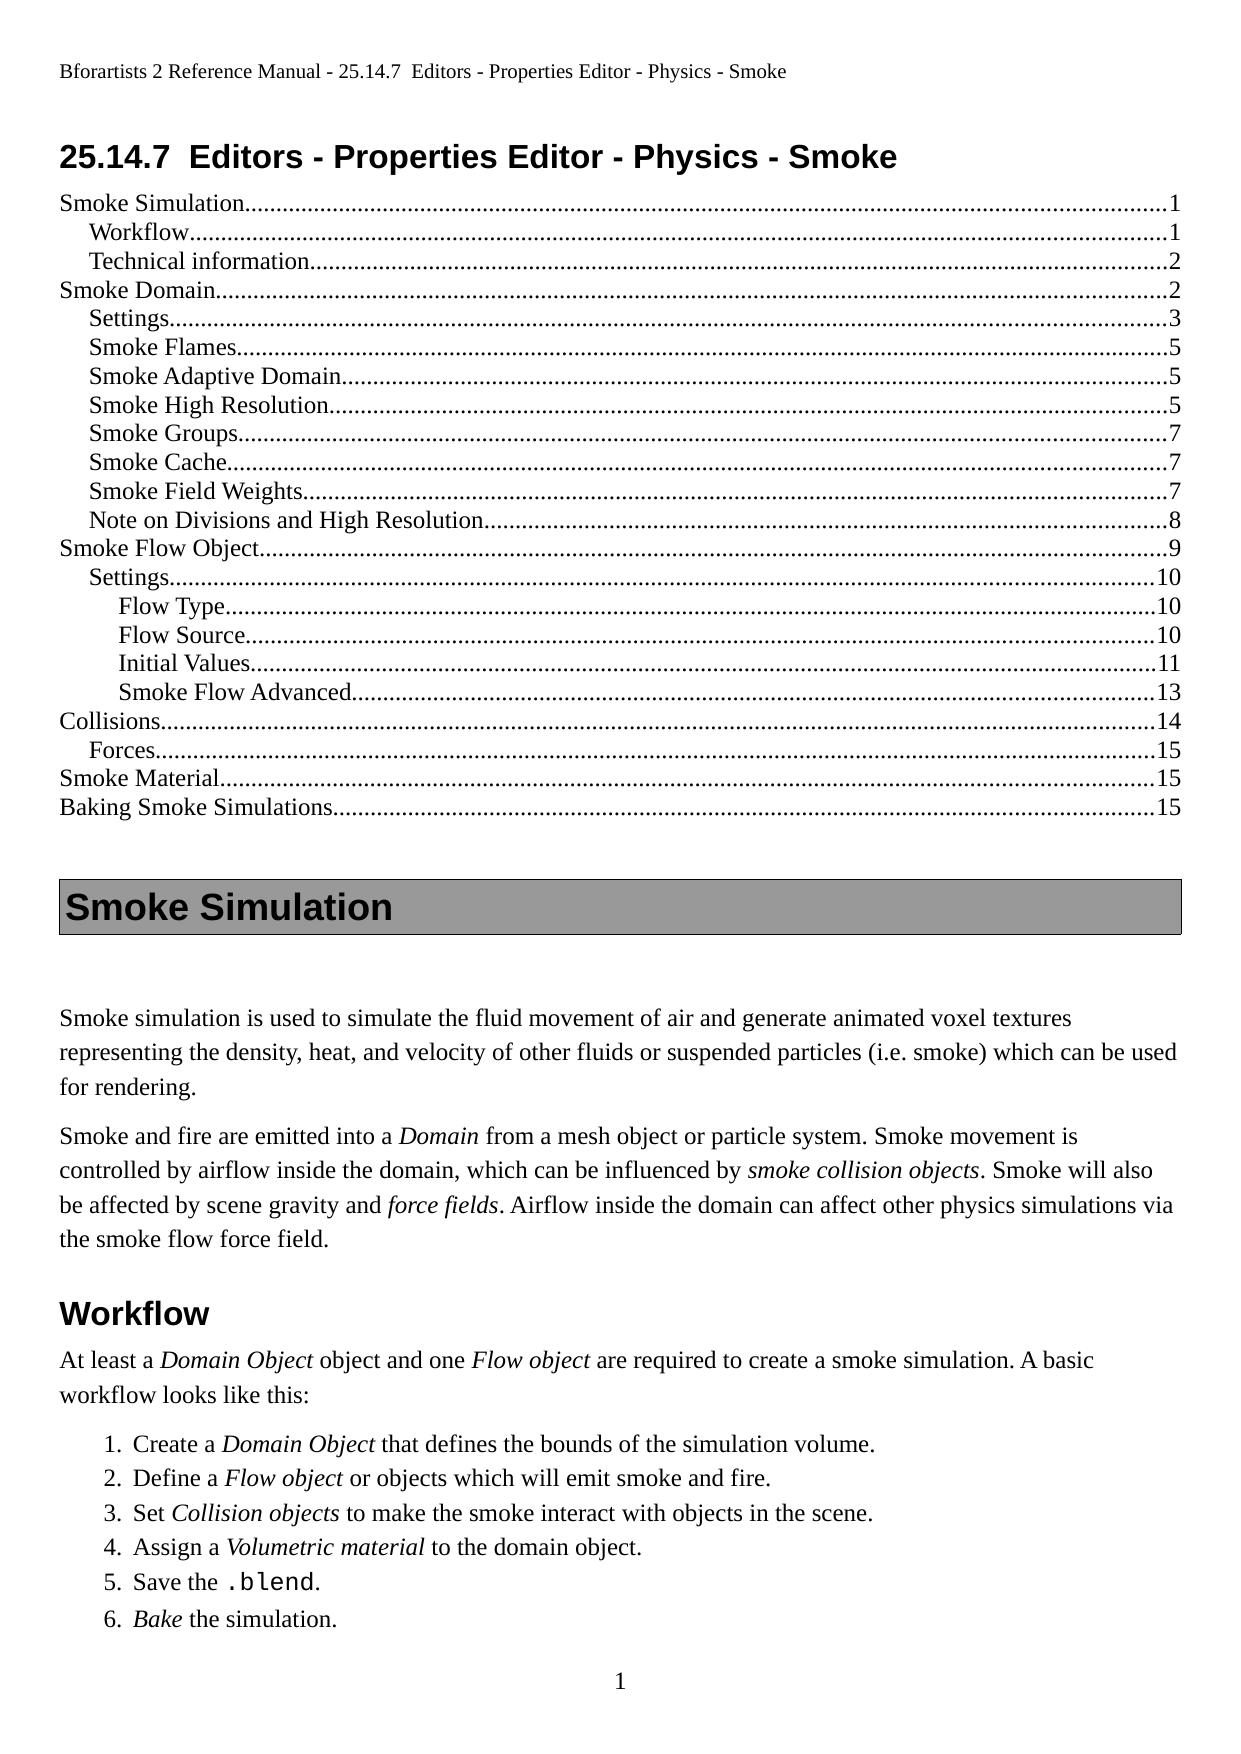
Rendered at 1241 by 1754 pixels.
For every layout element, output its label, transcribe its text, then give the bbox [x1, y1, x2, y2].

list Set Collision objects to make the smoke interact with objects in the scene. [103, 1498, 1181, 1527]
text Smoke Flames 5 [88, 332, 1181, 361]
list Create a Domain Object that defines the bounds of the simulation volume. [103, 1429, 1181, 1458]
text Smoke Material 15 [59, 763, 1181, 792]
list Define a Flow object or objects which will emit smoke and fire. [103, 1463, 1181, 1492]
text Smoke Flow Object 9 [59, 533, 1181, 562]
text Smoke Simulation 1 [59, 188, 1181, 217]
table_header Smoke Simulation [60, 880, 1181, 934]
text Initial Values 11 [118, 648, 1181, 677]
subtitle Workflow [59, 1294, 1181, 1333]
text Smoke simulation is used to simulate the fluid movement of air and generate animated voxel textures representing the density, heat, and velocity of other fluids or suspended particles (i.e. smoke) which can be used for rendering. [59, 1003, 1181, 1101]
text Smoke and fire are emitted into a Domain from a mesh object or particle system. Smoke movement is controlled by airflow inside the domain, which can be influenced by smoke collision objects. Smoke will also be affected by scene gravity and force fields. Airflow inside the domain can affect other physics simulations via the smoke flow force field. [59, 1121, 1181, 1253]
text Workflow 1 [88, 217, 1181, 246]
text At least a Domain Object object and one Flow object are required to create a smoke simulation. A basic workflow looks like this: [59, 1345, 1181, 1408]
text Flow Source 10 [118, 620, 1181, 648]
text Note on Divisions and High Resolution 8 [88, 505, 1181, 533]
text Flow Type 10 [118, 591, 1181, 620]
text Smoke Groups 7 [88, 418, 1181, 447]
text Baking Smoke Simulations 15 [59, 792, 1181, 821]
text Technical information 2 [88, 246, 1181, 275]
text Settings 10 [88, 562, 1181, 591]
text Smoke Flow Advanced 13 [118, 677, 1181, 706]
text Settings 3 [88, 303, 1181, 332]
text Collisions 14 [59, 706, 1181, 735]
text Smoke Cache 7 [88, 447, 1181, 476]
text Smoke Adaptive Domain 5 [88, 361, 1181, 390]
text Smoke High Resolution 5 [88, 390, 1181, 418]
text Smoke Domain 2 [59, 275, 1181, 303]
text Forces 15 [88, 735, 1181, 763]
list Assign a Volumetric material to the domain object. [103, 1532, 1181, 1561]
text Smoke Field Weights 7 [88, 476, 1181, 505]
list Bake the simulation. [103, 1604, 1181, 1632]
list Save the .blend. [103, 1567, 1181, 1598]
subtitle 25.14.7 Editors - Properties Editor - Physics - Smoke [59, 138, 1181, 176]
